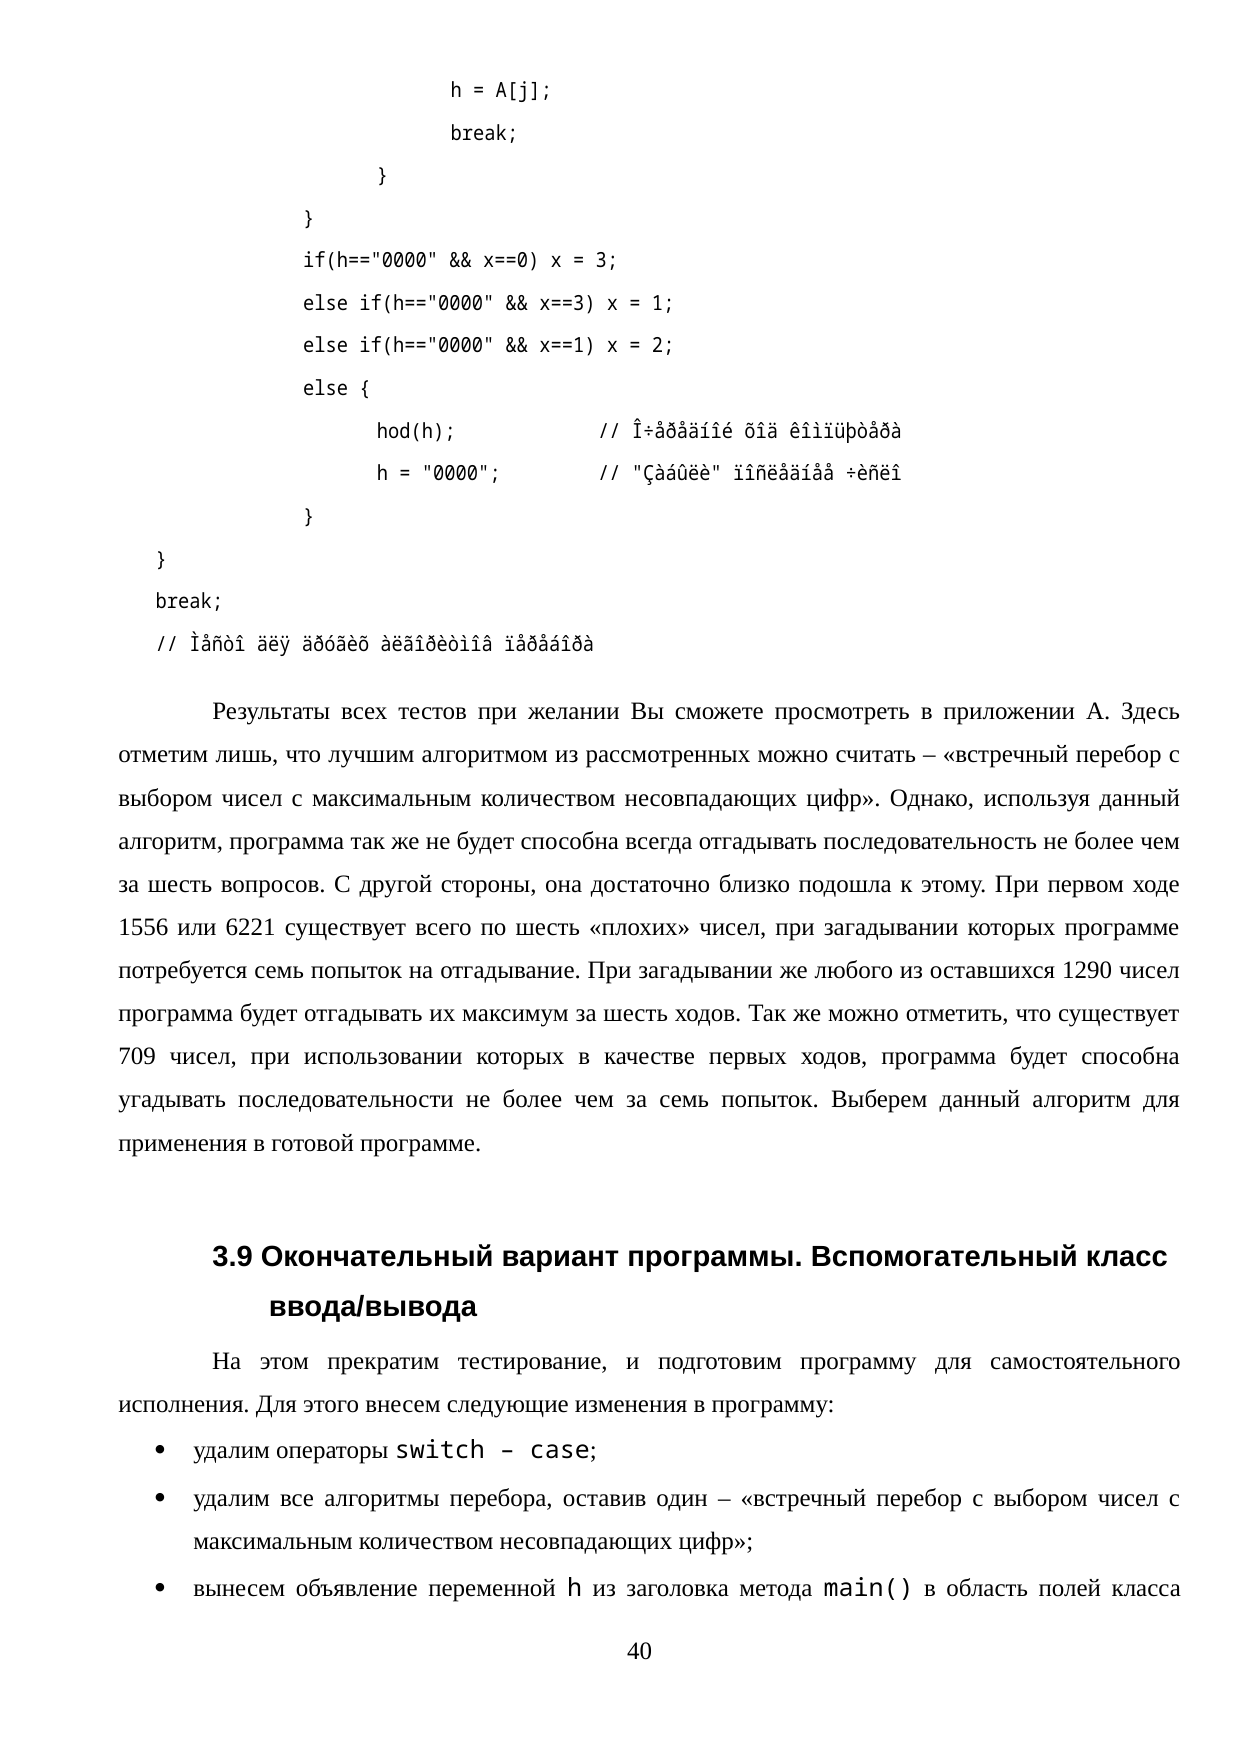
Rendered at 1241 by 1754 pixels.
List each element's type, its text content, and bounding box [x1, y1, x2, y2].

list вынесем объявление переменной h из заголовка метода main() в область полей класса [156, 1569, 1181, 1603]
list удалим все алгоритмы перебора, оставив один – «встречный перебор с выбором чисел с максимальным количеством несовпадающих цифр»; [156, 1483, 1181, 1555]
text } [155, 160, 1181, 189]
text break; [155, 586, 1181, 615]
list удалим операторы switch – case; [156, 1432, 1181, 1466]
text h = A[j]; [155, 75, 1181, 103]
text 3.9 Окончательный вариант программы. Вспомогательный класс ввода/вывода [212, 1239, 1181, 1323]
text break; [155, 118, 1181, 146]
text На этом прекратим тестирование, и подготовим программу для самостоятельного исполнения. Для этого внесем следующие изменения в программу: [118, 1346, 1181, 1418]
text else { [155, 373, 1181, 402]
text } [155, 544, 1181, 572]
text hod(h); // Î÷åðåäíîé õîä êîìïüþòåðà [155, 416, 1181, 444]
text if(h=="0000" && x==0) x = 3; [155, 245, 1181, 274]
text } [155, 203, 1181, 231]
text } [155, 501, 1181, 529]
text // Ìåñòî äëÿ äðóãèõ àëãîðèòìîâ ïåðåáîðà [155, 629, 1181, 657]
text h = "0000"; // "Çàáûëè" ïîñëåäíåå ÷èñëî [155, 458, 1181, 487]
text else if(h=="0000" && x==1) x = 2; [155, 331, 1181, 359]
text Результаты всех тестов при желании Вы сможете просмотреть в приложении А. Здесь отметим лишь, что лучшим алгоритмом из рассмотренных можно считать – «встречный перебор с выбором чисел с максимальным количеством несовпадающих цифр». Однако, используя данный алгоритм, программа так же не будет способна всегда отгадывать последовательность не более чем за шесть вопросов. С другой стороны, она достаточно близко подошла к этому. При первом ходе 1556 или 6221 существует всего по шесть «плохих» чисел, при загадывании которых программе потребуется семь попыток на отгадывание. При загадывании же любого из оставшихся 1290 чисел программа будет отгадывать их максимум за шесть ходов. Так же можно отметить, что существует 709 чисел, при использовании которых в качестве первых ходов, программа будет способна угадывать последовательности не более чем за семь попыток. Выберем данный алгоритм для применения в готовой программе. [118, 696, 1181, 1156]
text else if(h=="0000" && x==3) x = 1; [155, 288, 1181, 316]
